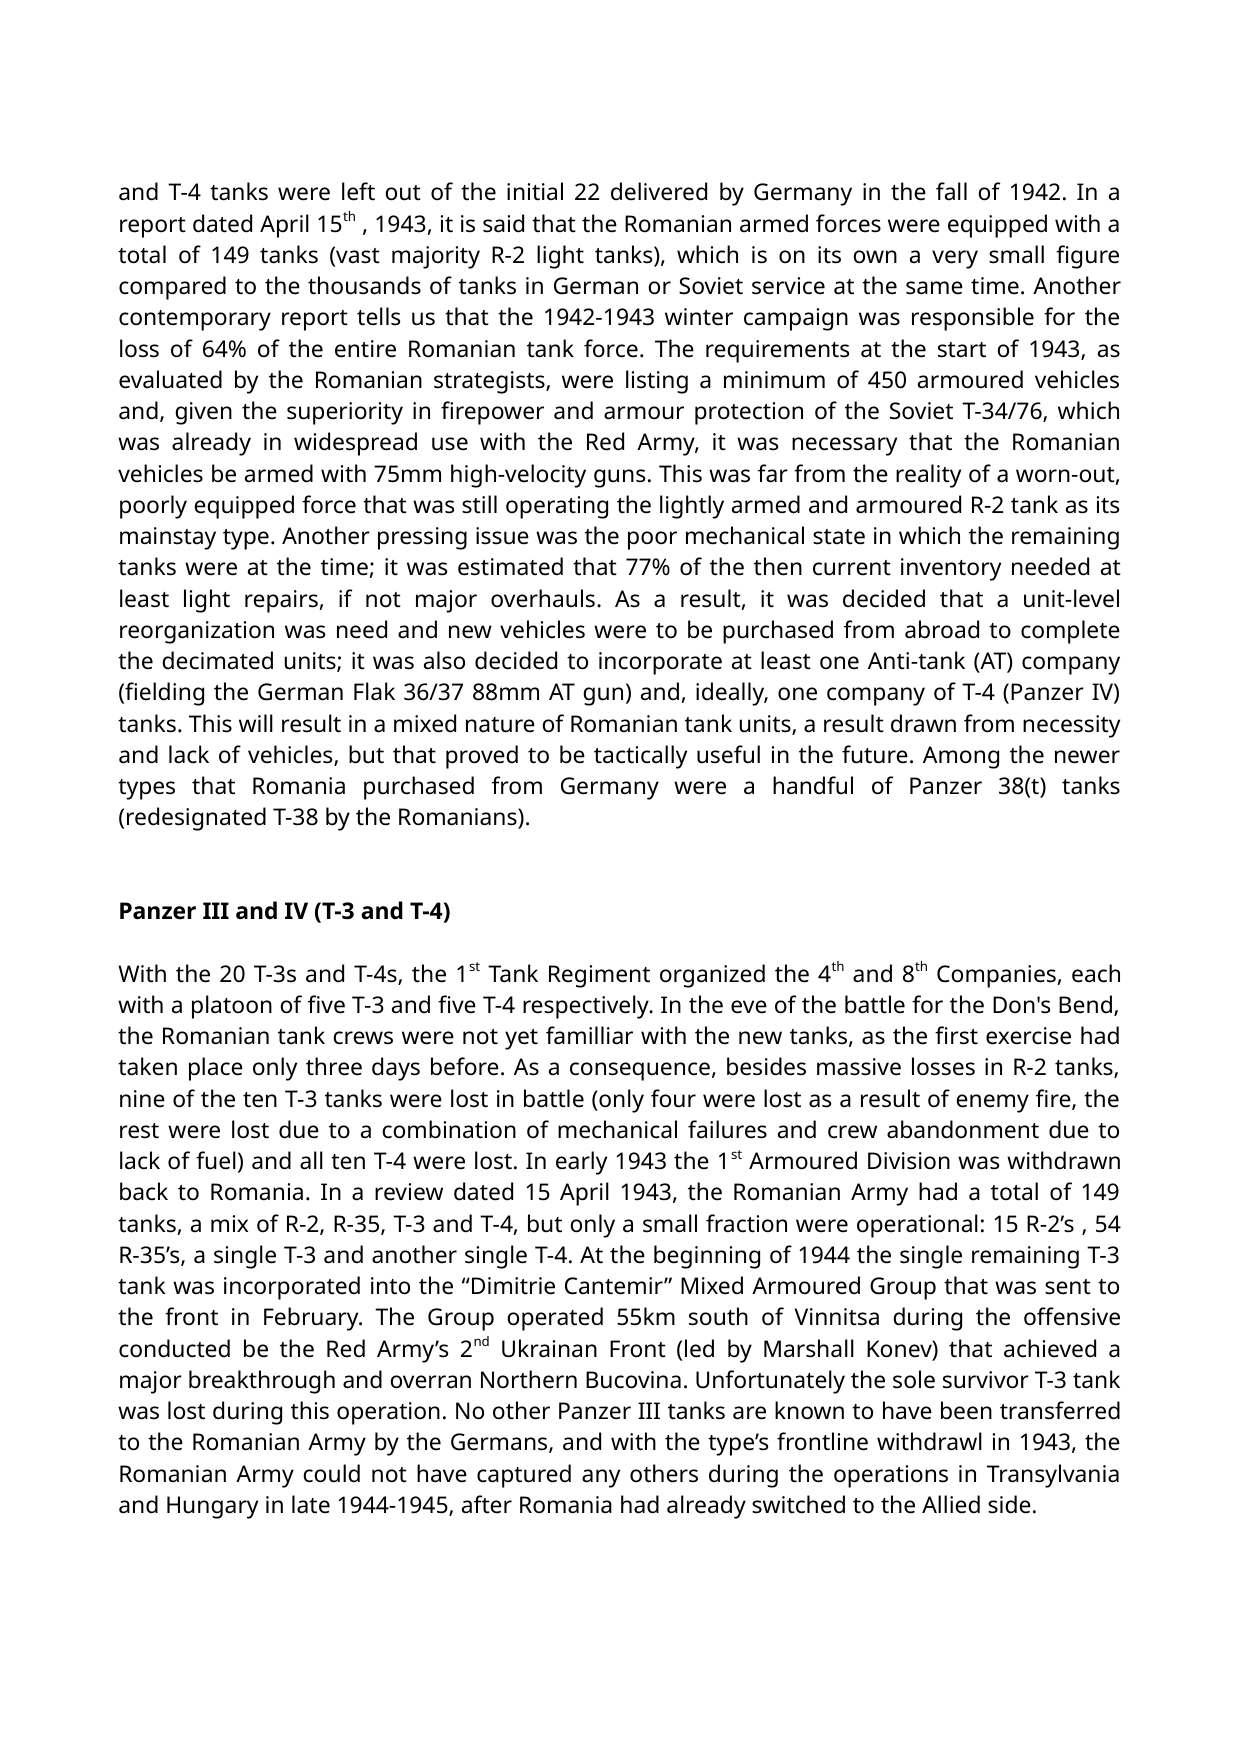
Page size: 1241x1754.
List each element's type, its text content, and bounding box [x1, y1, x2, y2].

text and T-4 tanks were left out of the initial 22 delivered by Germany in the fall of 1942. In a report dated April 15th , 1943, it is said that the Romanian armed forces were equipped with a total of 149 tanks (vast majority R-2 light tanks), which is on its own a very small figure compared to the thousands of tanks in German or Soviet service at the same time. Another contemporary report tells us that the 1942-1943 winter campaign was responsible for the loss of 64% of the entire Romanian tank force. The requirements at the start of 1943, as evaluated by the Romanian strategists, were listing a minimum of 450 armoured vehicles and, given the superiority in firepower and armour protection of the Soviet T-34/76, which was already in widespread use with the Red Army, it was necessary that the Romanian vehicles be armed with 75mm high-velocity guns. This was far from the reality of a worn-out, poorly equipped force that was still operating the lightly armed and armoured R-2 tank as its mainstay type. Another pressing issue was the poor mechanical state in which the remaining tanks were at the time; it was estimated that 77% of the then current inventory needed at least light repairs, if not major overhauls. As a result, it was decided that a unit-level reorganization was need and new vehicles were to be purchased from abroad to complete the decimated units; it was also decided to incorporate at least one Anti-tank (AT) company (fielding the German Flak 36/37 88mm AT gun) and, ideally, one company of T-4 (Panzer IV) tanks. This will result in a mixed nature of Romanian tank units, a result drawn from necessity and lack of vehicles, but that proved to be tactically useful in the future. Among the newer types that Romania purchased from Germany were a handful of Panzer 38(t) tanks (redesignated T-38 by the Romanians). [118, 176, 1122, 833]
text With the 20 T-3s and T-4s, the 1st Tank Regiment organized the 4th and 8th Companies, each with a platoon of five T-3 and five T-4 respectively. In the eve of the battle for the Don's Bend, the Romanian tank crews were not yet familliar with the new tanks, as the first exercise had taken place only three days before. As a consequence, besides massive losses in R-2 tanks, nine of the ten T-3 tanks were lost in battle (only four were lost as a result of enemy fire, the rest were lost due to a combination of mechanical failures and crew abandonment due to lack of fuel) and all ten T-4 were lost. In early 1943 the 1st Armoured Division was withdrawn back to Romania. In a review dated 15 April 1943, the Romanian Army had a total of 149 tanks, a mix of R-2, R-35, T-3 and T-4, but only a small fraction were operational: 15 R-2’s , 54 R-35’s, a single T-3 and another single T-4. At the beginning of 1944 the single remaining T-3 tank was incorporated into the “Dimitrie Cantemir” Mixed Armoured Group that was sent to the front in February. The Group operated 55km south of Vinnitsa during the offensive conducted be the Red Army’s 2nd Ukrainan Front (led by Marshall Konev) that achieved a major breakthrough and overran Northern Bucovina. Unfortunately the sole survivor T-3 tank was lost during this operation. No other Panzer III tanks are known to have been transferred to the Romanian Army by the Germans, and with the type’s frontline withdrawl in 1943, the Romanian Army could not have captured any others during the operations in Transylvania and Hungary in late 1944-1945, after Romania had already switched to the Allied side. [118, 958, 1122, 1520]
text Panzer III and IV (T-3 and T-4) [118, 895, 1122, 926]
